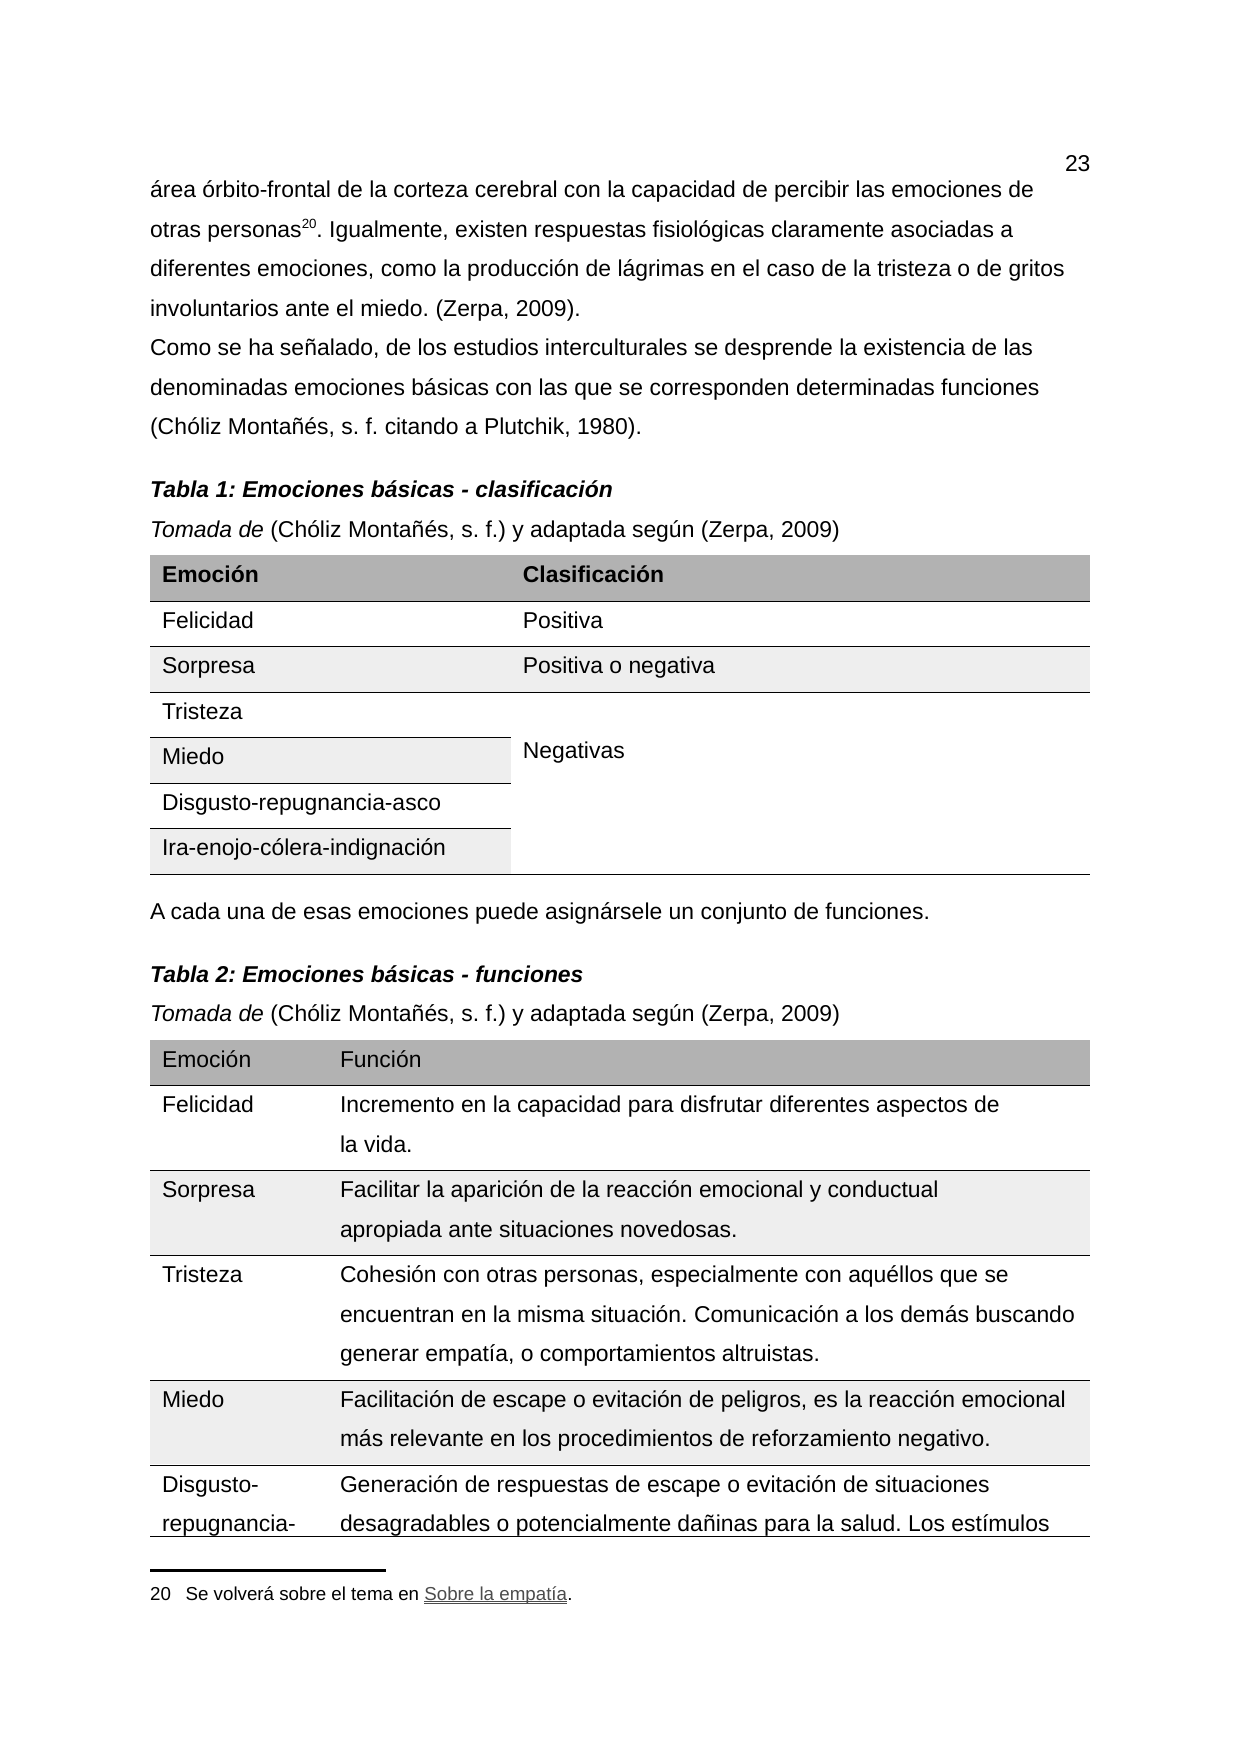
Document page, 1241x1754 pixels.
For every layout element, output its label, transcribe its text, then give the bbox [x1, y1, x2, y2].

text Tomada de (Chóliz Montañés, s. f.) y adaptada según (Zerpa, 2009) [150, 1000, 1090, 1027]
table_header Función [328, 1040, 1090, 1085]
table_header Emoción [150, 555, 511, 601]
table_cell Miedo [150, 738, 511, 783]
table_cell Positiva [511, 602, 1090, 646]
table_cell Tristeza [150, 693, 511, 737]
text área órbito-frontal de la corteza cerebral con la capacidad de percibir las emociones de otras personas. Igualmente, existen respuestas fisiológicas claramente asociadas a diferentes emociones, como la producción de lágrimas en el caso de la tristeza o de gritos involuntarios ante el miedo. (Zerpa, 2009). [150, 176, 1090, 321]
table_cell Positiva o negativa [511, 647, 1090, 692]
table_cell Facilitar la aparición de la reacción emocional y conductual apropiada ante situaciones novedosas. [328, 1171, 1090, 1255]
text A cada una de esas emociones puede asignársele un conjunto de funciones. [150, 898, 1090, 924]
table_cell Cohesión con otras personas, especialmente con aquéllos que se encuentran en la misma situación. Comunicación a los demás buscando generar empatía, o comportamientos altruistas. [328, 1256, 1090, 1379]
text Tabla 2: Emociones básicas - funciones [150, 961, 1090, 987]
table_cell Sorpresa [150, 647, 511, 692]
table_cell Ira-enojo-cólera-indignación [150, 829, 511, 874]
table_cell Tristeza [150, 1256, 328, 1379]
text Tomada de (Chóliz Montañés, s. f.) y adaptada según (Zerpa, 2009) [150, 516, 1090, 542]
table_cell Generación de respuestas de escape o evitación de situaciones desagradables o potencialmente dañinas para la salud. Los estímulos [328, 1466, 1090, 1536]
table_header Emoción [150, 1040, 328, 1085]
table_cell Facilitación de escape o evitación de peligros, es la reacción emocional más relevante en los procedimientos de reforzamiento negativo. [328, 1381, 1090, 1464]
text Tabla 1: Emociones básicas - clasificación [150, 476, 1090, 503]
table_cell Felicidad [150, 1086, 328, 1170]
table_cell Sorpresa [150, 1171, 328, 1255]
table_header Clasificación [511, 555, 1090, 601]
table_cell Negativas [511, 693, 1090, 874]
text Se volverá sobre el tema en Sobre la empatía. [150, 1582, 1090, 1604]
table_cell Disgusto-repugnancia- [150, 1466, 328, 1536]
text Como se ha señalado, de los estudios interculturales se desprende la existencia de las denominadas emociones básicas con las que se corresponden determinadas funciones (Chóliz Montañés, s. f. citando a Plutchik, 1980). [150, 334, 1090, 439]
table_cell Felicidad [150, 602, 511, 646]
table_cell Miedo [150, 1381, 328, 1464]
table_cell Disgusto-repugnancia-asco [150, 784, 511, 828]
table_cell Incremento en la capacidad para disfrutar diferentes aspectos de la vida. [328, 1086, 1090, 1170]
